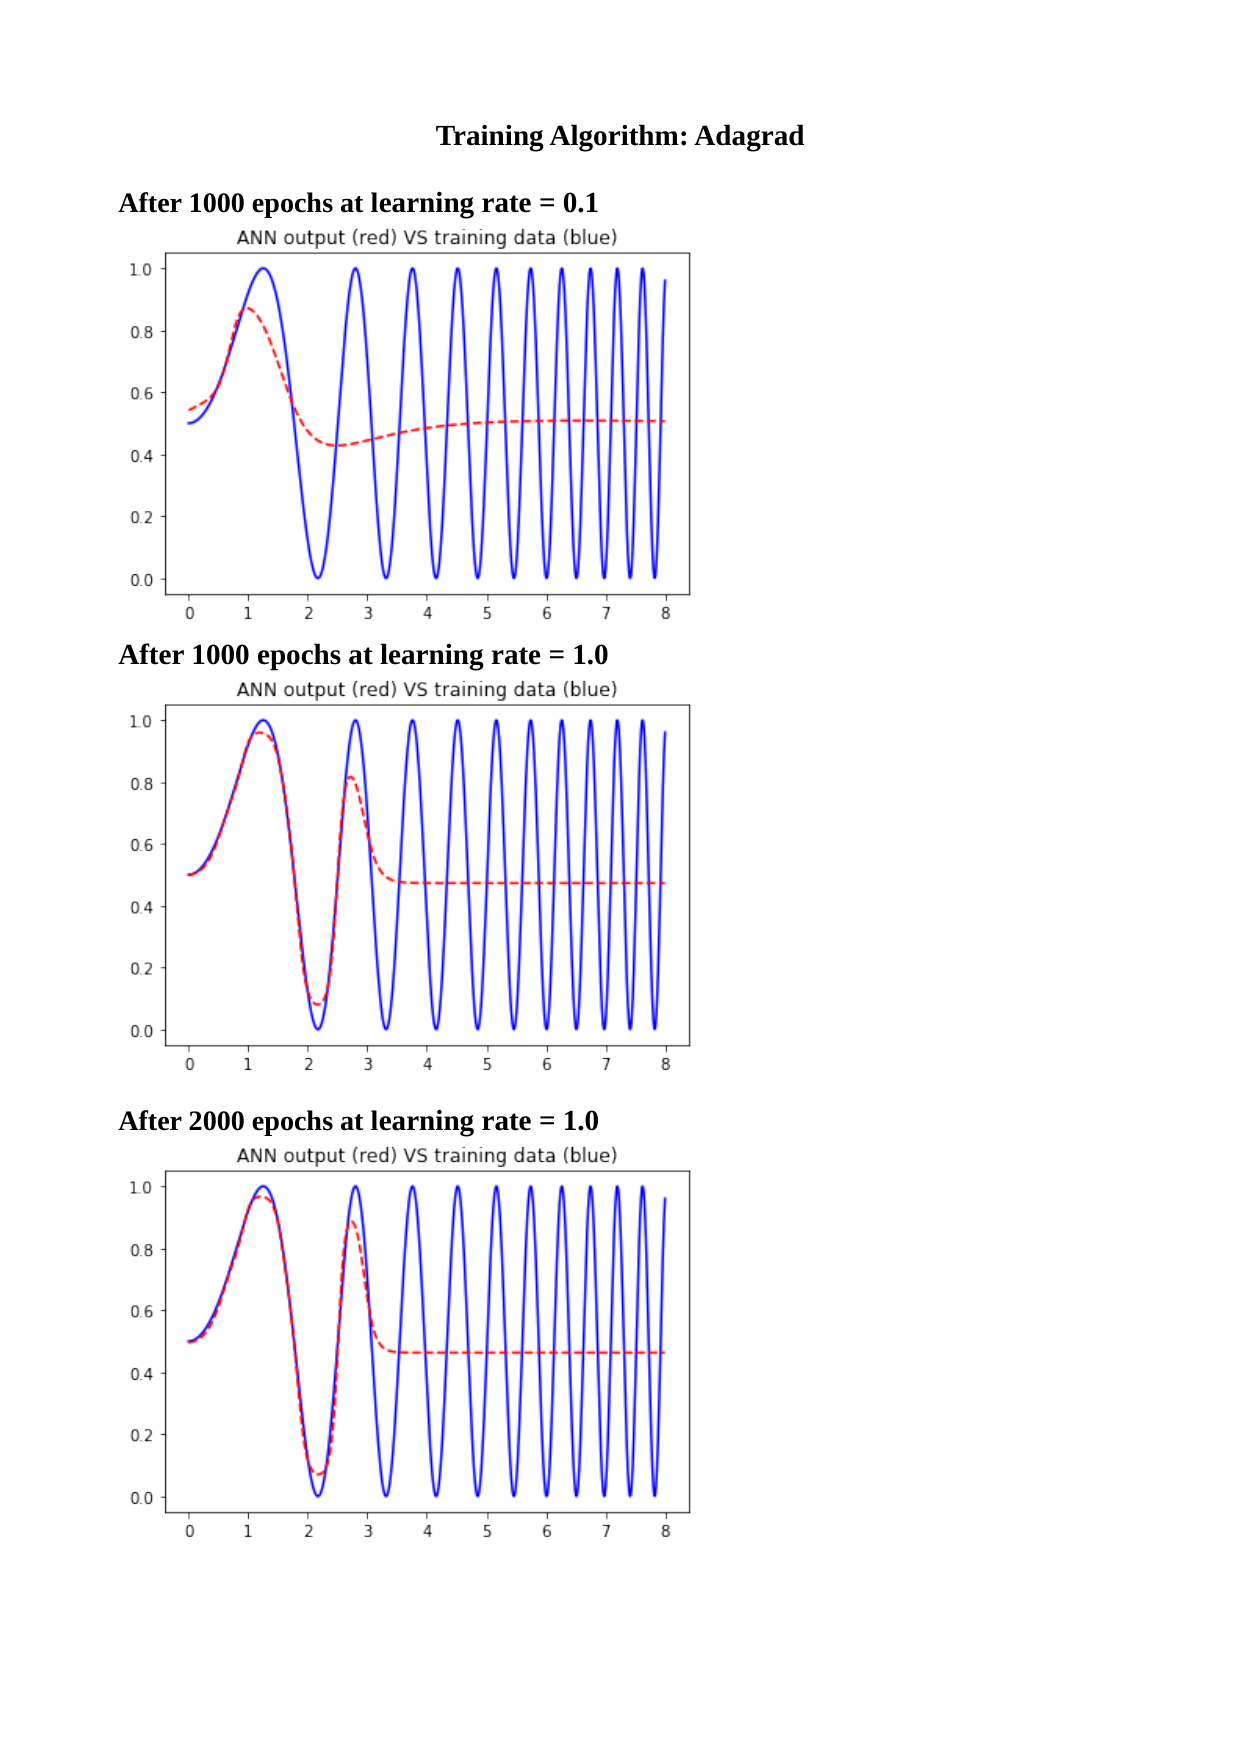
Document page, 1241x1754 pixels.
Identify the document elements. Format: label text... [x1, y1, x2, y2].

picture [118, 1136, 704, 1550]
text After 1000 epochs at learning rate = 0.1 [118, 185, 1122, 219]
picture [118, 670, 704, 1083]
text After 2000 epochs at learning rate = 1.0 [118, 1103, 1122, 1549]
picture [118, 218, 704, 632]
text After 1000 epochs at learning rate = 1.0 [118, 637, 1122, 671]
text Training Algorithm: Adagrad [118, 118, 1122, 152]
